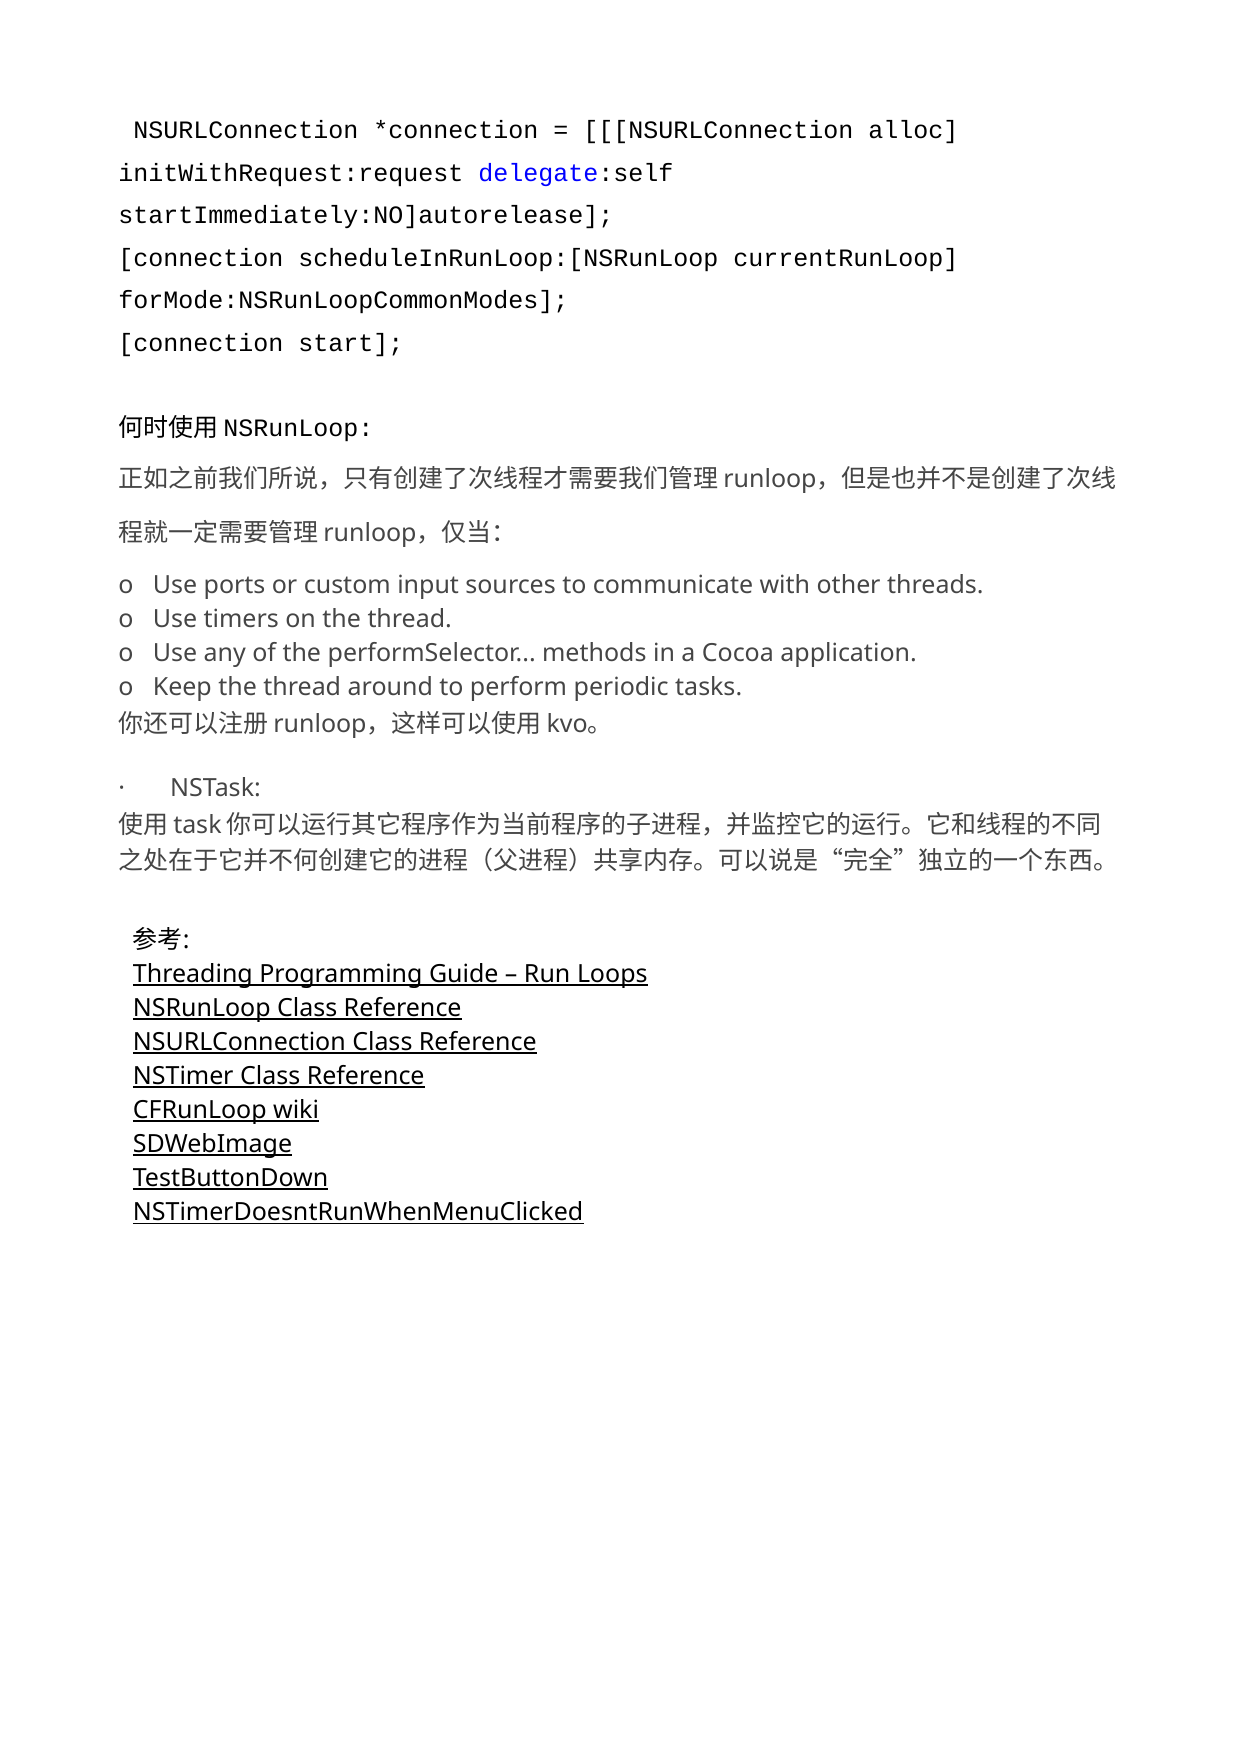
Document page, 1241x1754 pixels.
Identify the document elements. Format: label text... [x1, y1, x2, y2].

text [connection scheduleInRunLoop:[NSRunLoop currentRunLoop] forMode:NSRunLoopCommonModes]; [118, 246, 1122, 316]
text o Keep the thread around to perform periodic tasks. [118, 669, 1122, 703]
text 何时使用NSRunLoop: [118, 416, 1122, 444]
text o Use timers on the thread. [118, 601, 1122, 635]
text NSURLConnection *connection = [[[NSURLConnection alloc] initWithRequest:request delegate:self startImmediately:NO]autorelease]; [118, 118, 1122, 231]
text o Use any of the performSelector... methods in a Cocoa application. [118, 635, 1122, 669]
text 参考: Threading Programming Guide – Run Loops NSRunLoop Class Reference NSURLConnection Class Reference NSTimer Class Reference CFRunLoop wiki SDWebImage TestButtonDown NSTimerDoesntRunWhenMenuClicked [133, 919, 1107, 1228]
text 正如之前我们所说，只有创建了次线程才需要我们管理runloop，但是也并不是创建了次线程就一定需要管理runloop，仅当： [118, 458, 1122, 549]
text · NSTask: [118, 770, 1122, 804]
text 使用task你可以运行其它程序作为当前程序的子进程，并监控它的运行。它和线程的不同之处在于它并不何创建它的进程（父进程）共享内存。可以说是“完全”独立的一个东西。 [118, 804, 1122, 877]
text [connection start]; [118, 331, 1122, 359]
text o Use ports or custom input sources to communicate with other threads. [118, 567, 1122, 601]
text 你还可以注册runloop，这样可以使用kvo。 [118, 703, 1122, 739]
